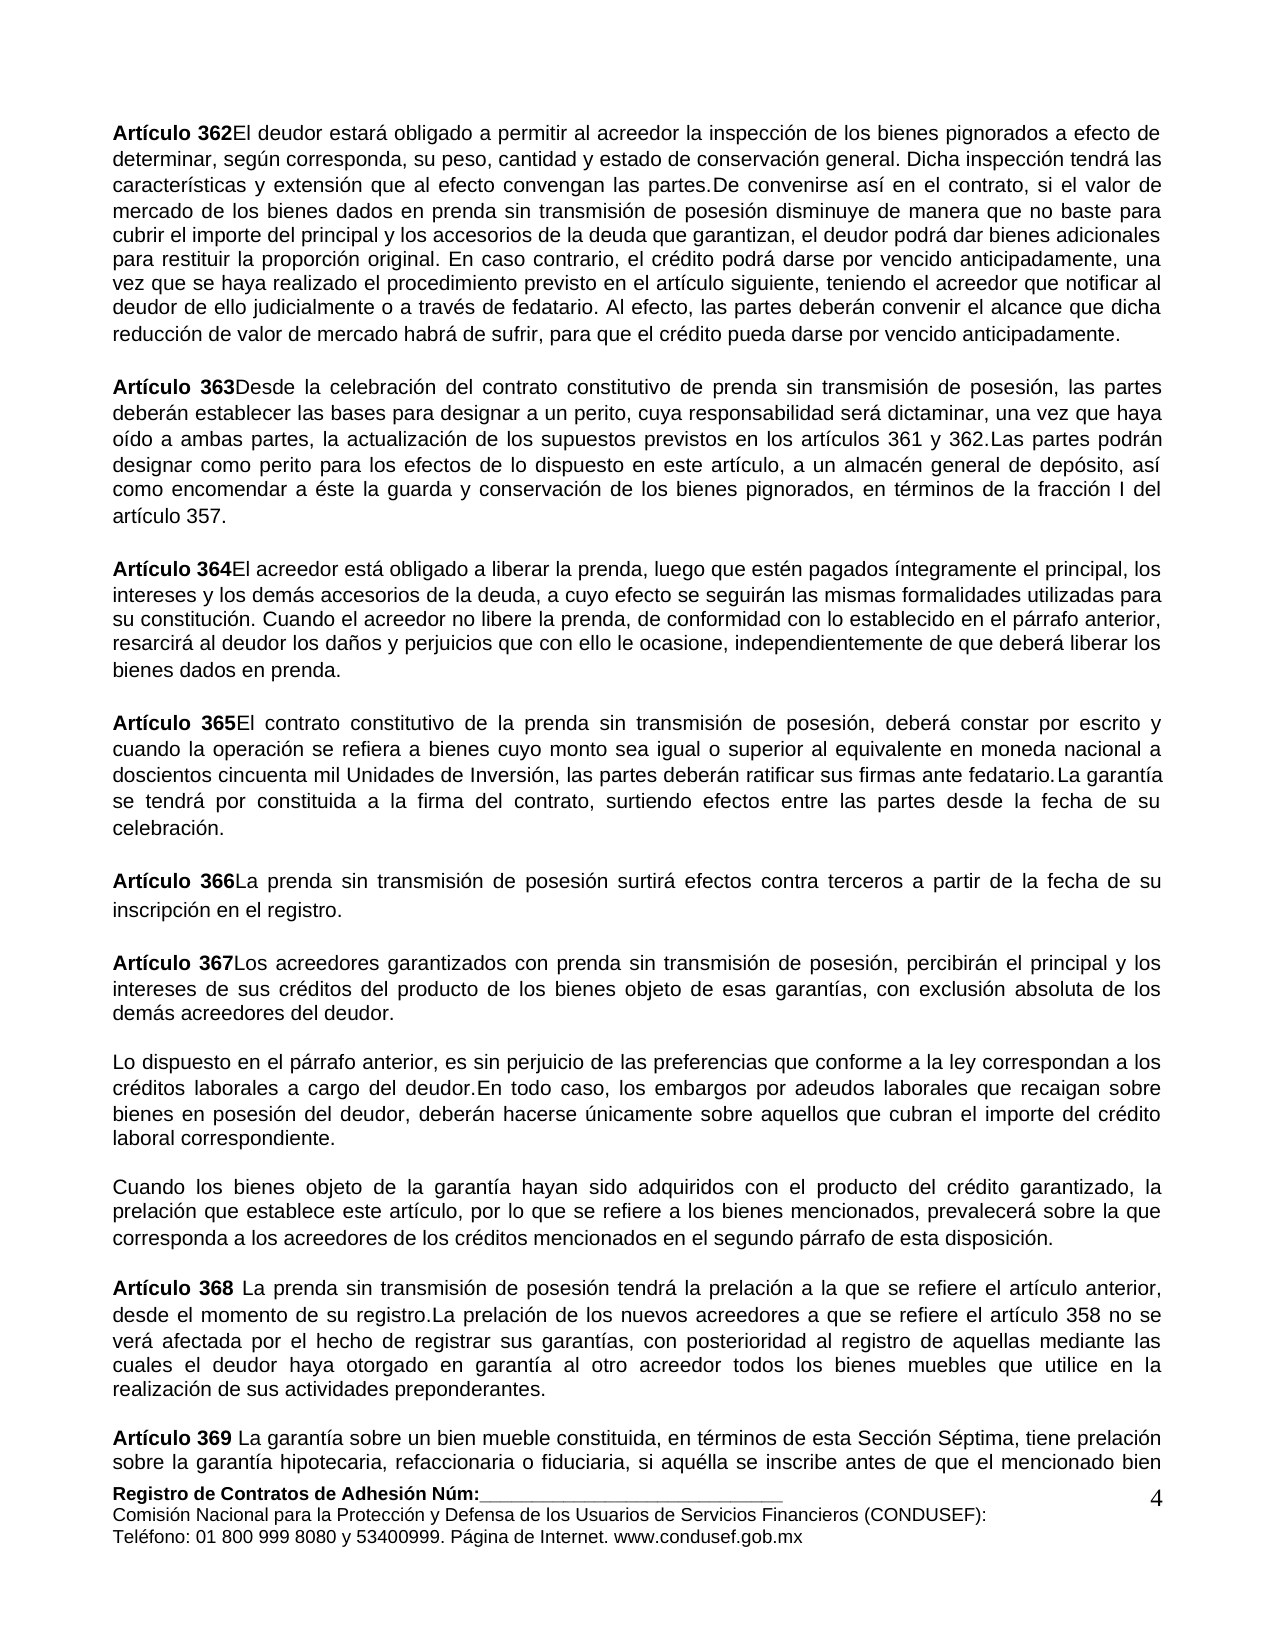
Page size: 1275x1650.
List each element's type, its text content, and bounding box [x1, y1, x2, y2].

text Artículo 364 El acreedor está obligado a liberar la prenda, luego que estén pagados íntegramente el principal, los intereses y los demás accesorios de la deuda, a cuyo efecto se seguirán las mismas formalidades utilizadas para su constitución. Cuando el acreedor no libere la prenda, de conformidad con lo establecido en el párrafo anterior, resarcirá al deudor los daños y perjuicios que con ello le ocasione, independientemente de que deberá liberar los bienes dados en prenda. [112, 554, 1163, 683]
text Artículo 365 El contrato constitutivo de la prenda sin transmisión de posesión, deberá constar por escrito y cuando la operación se refiera a bienes cuyo monto sea igual o superior al equivalente en moneda nacional a doscientos cincuenta mil Unidades de Inversión, las partes deberán ratificar sus firmas ante fedatario. La garantía se tendrá por constituida a la firma del contrato, surtiendo efectos entre las partes desde la fecha de su celebración. [112, 708, 1163, 841]
text Artículo 362 El deudor estará obligado a permitir al acreedor la inspección de los bienes pignorados a efecto de determinar, según corresponda, su peso, cantidad y estado de conservación general. Dicha inspección tendrá las características y extensión que al efecto convengan las partes. De convenirse así en el contrato, si el valor de mercado de los bienes dados en prenda sin transmisión de posesión disminuye de manera que no baste para cubrir el importe del principal y los accesorios de la deuda que garantizan, el deudor podrá dar bienes adicionales para restituir la proporción original. En caso contrario, el crédito podrá darse por vencido anticipadamente, una vez que se haya realizado el procedimiento previsto en el artículo siguiente, teniendo el acreedor que notificar al deudor de ello judicialmente o a través de fedatario. Al efecto, las partes deberán convenir el alcance que dicha reducción de valor de mercado habrá de sufrir, para que el crédito pueda darse por vencido anticipadamente. [112, 118, 1163, 347]
text Artículo 363 Desde la celebración del contrato constitutivo de prenda sin transmisión de posesión, las partes deberán establecer las bases para designar a un perito, cuya responsabilidad será dictaminar, una vez que haya oído a ambas partes, la actualización de los supuestos previstos en los artículos 361 y 362. Las partes podrán designar como perito para los efectos de lo dispuesto en este artículo, a un almacén general de depósito, así como encomendar a éste la guarda y conservación de los bienes pignorados, en términos de la fracción I del artículo 357. [112, 372, 1163, 529]
text Lo dispuesto en el párrafo anterior, es sin perjuicio de las preferencias que conforme a la ley correspondan a los créditos laborales a cargo del deudor. En todo caso, los embargos por adeudos laborales que recaigan sobre bienes en posesión del deudor, deberán hacerse únicamente sobre aquellos que cubran el importe del crédito laboral correspondiente. [112, 1049, 1163, 1150]
text Artículo 367 Los acreedores garantizados con prenda sin transmisión de posesión, percibirán el principal y los intereses de sus créditos del producto de los bienes objeto de esas garantías, con exclusión absoluta de los demás acreedores del deudor. [112, 948, 1163, 1024]
text Artículo 368 La prenda sin transmisión de posesión tendrá la prelación a la que se refiere el artículo anterior, desde el momento de su registro. La prelación de los nuevos acreedores a que se refiere el artículo 358 no se verá afectada por el hecho de registrar sus garantías, con posterioridad al registro de aquellas mediante las cuales el deudor haya otorgado en garantía al otro acreedor todos los bienes muebles que utilice en la realización de sus actividades preponderantes. [112, 1276, 1163, 1401]
text Artículo 366 La prenda sin transmisión de posesión surtirá efectos contra terceros a partir de la fecha de su inscripción en el registro. [112, 866, 1163, 923]
text Cuando los bienes objeto de la garantía hayan sido adquiridos con el producto del crédito garantizado, la prelación que establece este artículo, por lo que se refiere a los bienes mencionados, prevalecerá sobre la que corresponda a los acreedores de los créditos mencionados en el segundo párrafo de esta disposición. [112, 1175, 1163, 1251]
text Artículo 369 La garantía sobre un bien mueble constituida, en términos de esta Sección Séptima, tiene prelación sobre la garantía hipotecaria, refaccionaria o fiduciaria, si aquélla se inscribe antes de que el mencionado bien [112, 1426, 1163, 1473]
